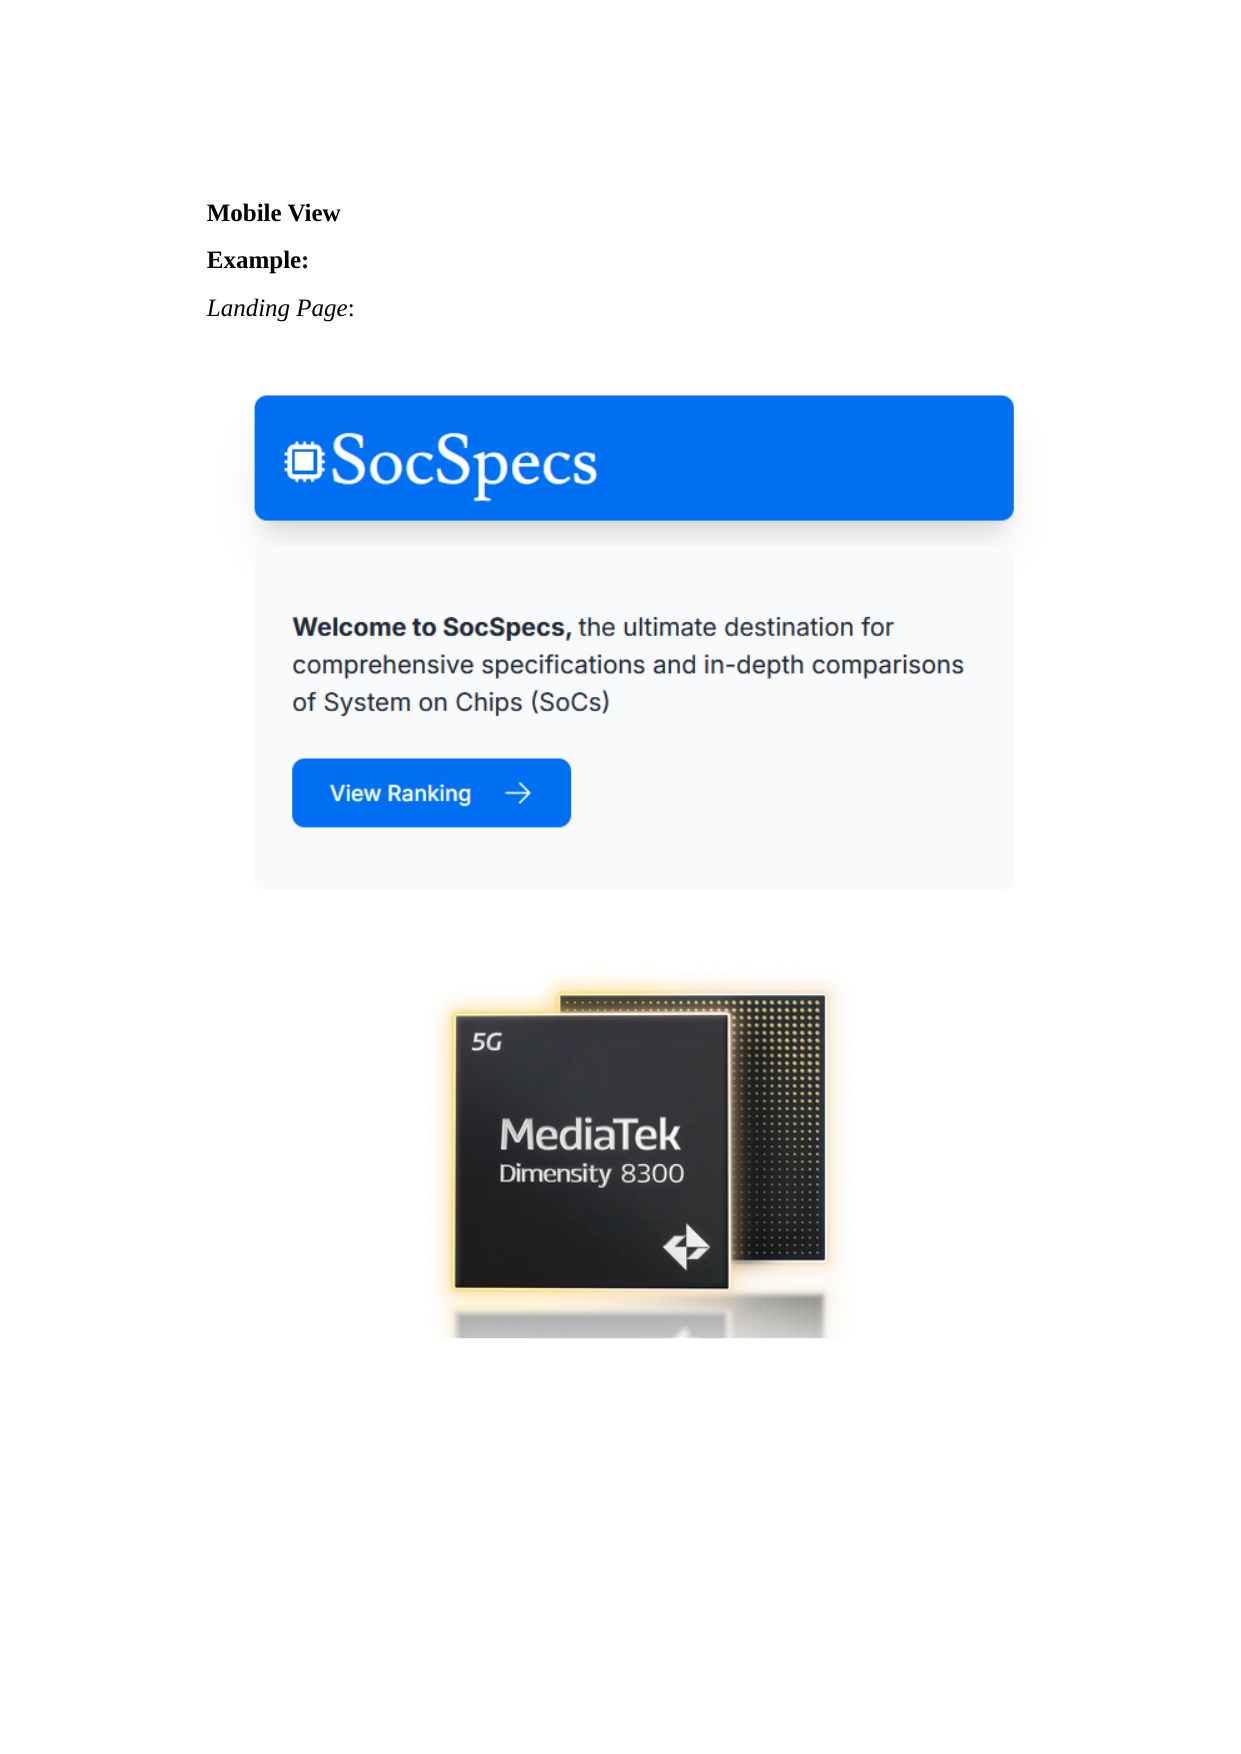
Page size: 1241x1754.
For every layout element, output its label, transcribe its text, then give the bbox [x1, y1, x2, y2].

text Example: [207, 245, 1063, 274]
picture [221, 358, 1049, 1501]
text Landing Page: [207, 293, 1063, 322]
text Mobile View [207, 198, 1063, 226]
